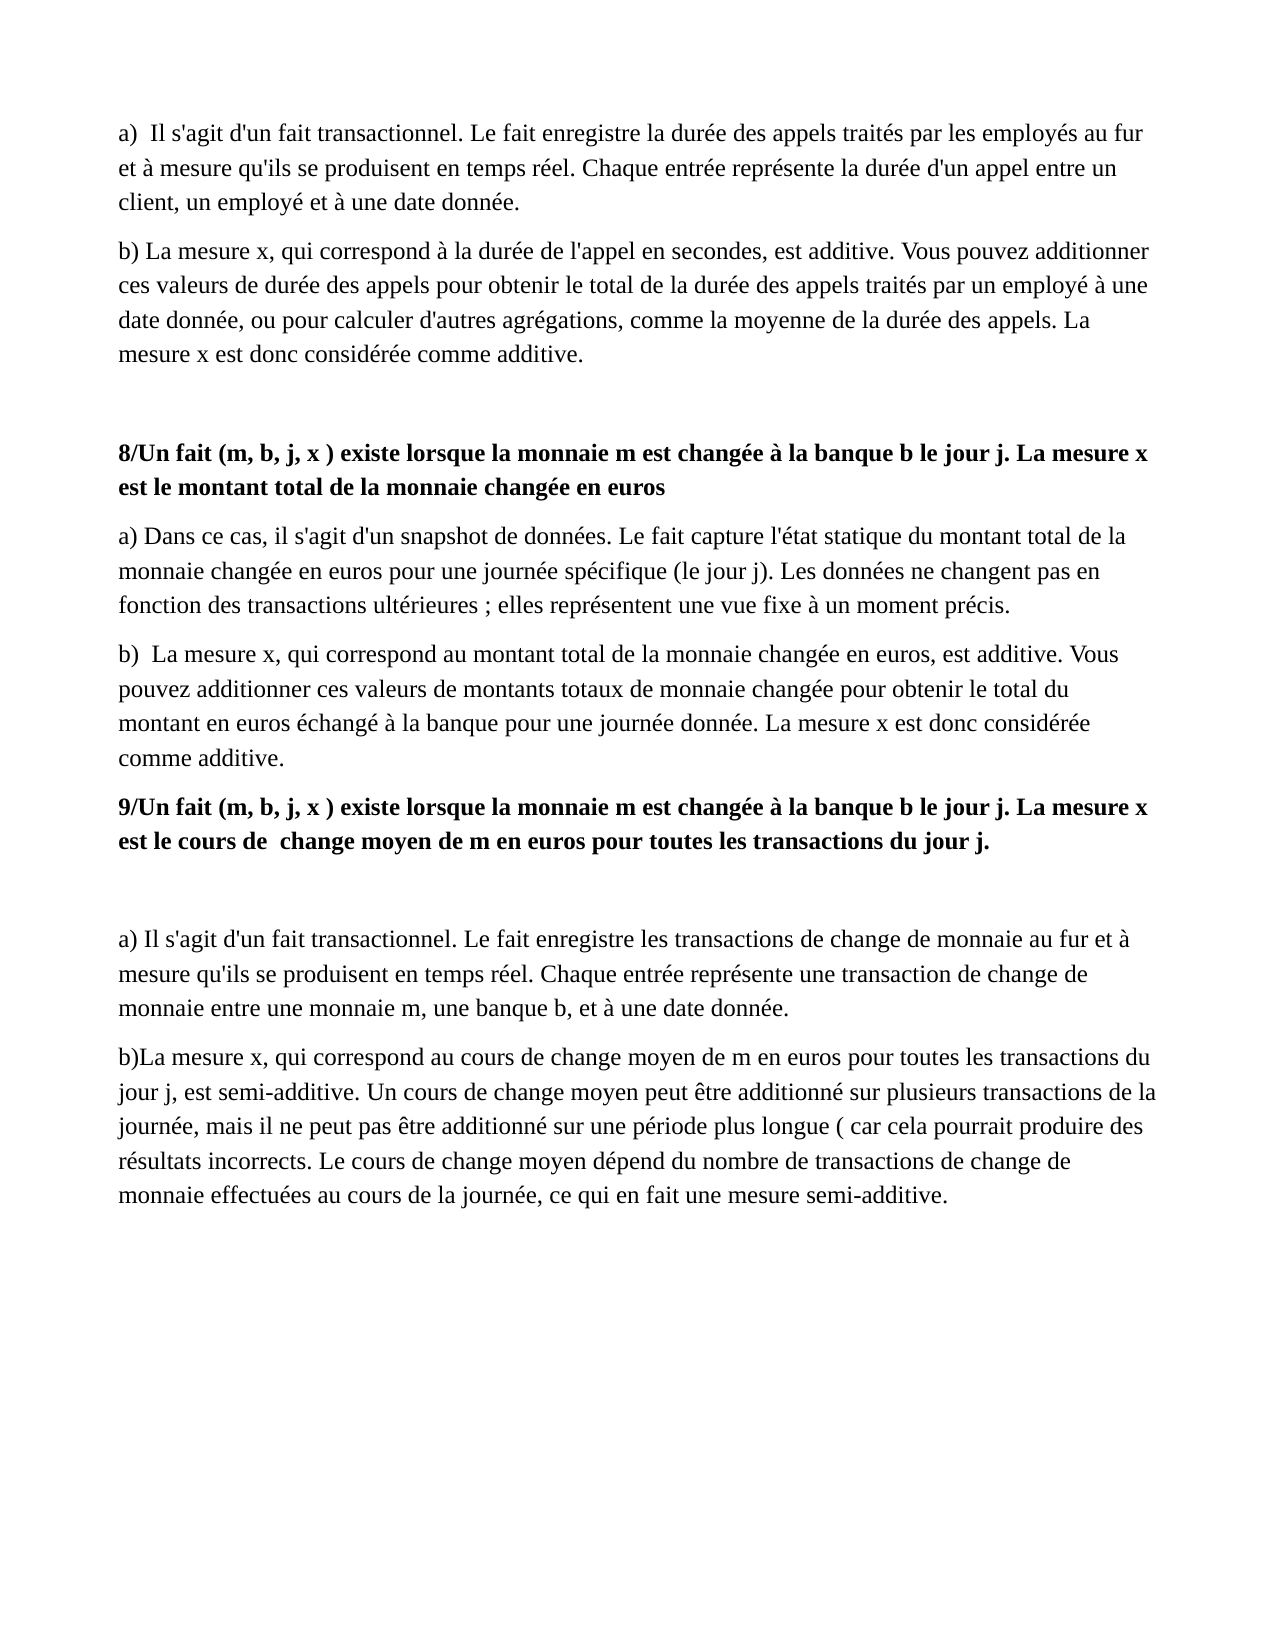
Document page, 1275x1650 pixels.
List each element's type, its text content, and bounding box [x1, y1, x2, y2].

text a) Il s'agit d'un fait transactionnel. Le fait enregistre les transactions de change de monnaie au fur et à mesure qu'ils se produisent en temps réel. Chaque entrée représente une transaction de change de monnaie entre une monnaie m, une banque b, et à une date donnée. [118, 924, 1157, 1022]
text b) La mesure x, qui correspond au montant total de la monnaie changée en euros, est additive. Vous pouvez additionner ces valeurs de montants totaux de monnaie changée pour obtenir le total du montant en euros échangé à la banque pour une journée donnée. La mesure x est donc considérée comme additive. [118, 639, 1157, 771]
text 9/Un fait (m, b, j, x ) existe lorsque la monnaie m est changée à la banque b le jour j. La mesure x est le cours de change moyen de m en euros pour toutes les transactions du jour j. [118, 792, 1157, 855]
text a) Il s'agit d'un fait transactionnel. Le fait enregistre la durée des appels traités par les employés au fur et à mesure qu'ils se produisent en temps réel. Chaque entrée représente la durée d'un appel entre un client, un employé et à une date donnée. [118, 118, 1157, 216]
text a) Dans ce cas, il s'agit d'un snapshot de données. Le fait capture l'état statique du montant total de la monnaie changée en euros pour une journée spécifique (le jour j). Les données ne changent pas en fonction des transactions ultérieures ; elles représentent une vue fixe à un moment précis. [118, 521, 1157, 619]
text b)La mesure x, qui correspond au cours de change moyen de m en euros pour toutes les transactions du jour j, est semi-additive. Un cours de change moyen peut être additionné sur plusieurs transactions de la journée, mais il ne peut pas être additionné sur une période plus longue ( car cela pourrait produire des résultats incorrects. Le cours de change moyen dépend du nombre de transactions de change de monnaie effectuées au cours de la journée, ce qui en fait une mesure semi-additive. [118, 1042, 1157, 1209]
text 8/Un fait (m, b, j, x ) existe lorsque la monnaie m est changée à la banque b le jour j. La mesure x est le montant total de la monnaie changée en euros [118, 438, 1157, 501]
text b) La mesure x, qui correspond à la durée de l'appel en secondes, est additive. Vous pouvez additionner ces valeurs de durée des appels pour obtenir le total de la durée des appels traités par un employé à une date donnée, ou pour calculer d'autres agrégations, comme la moyenne de la durée des appels. La mesure x est donc considérée comme additive. [118, 236, 1157, 368]
